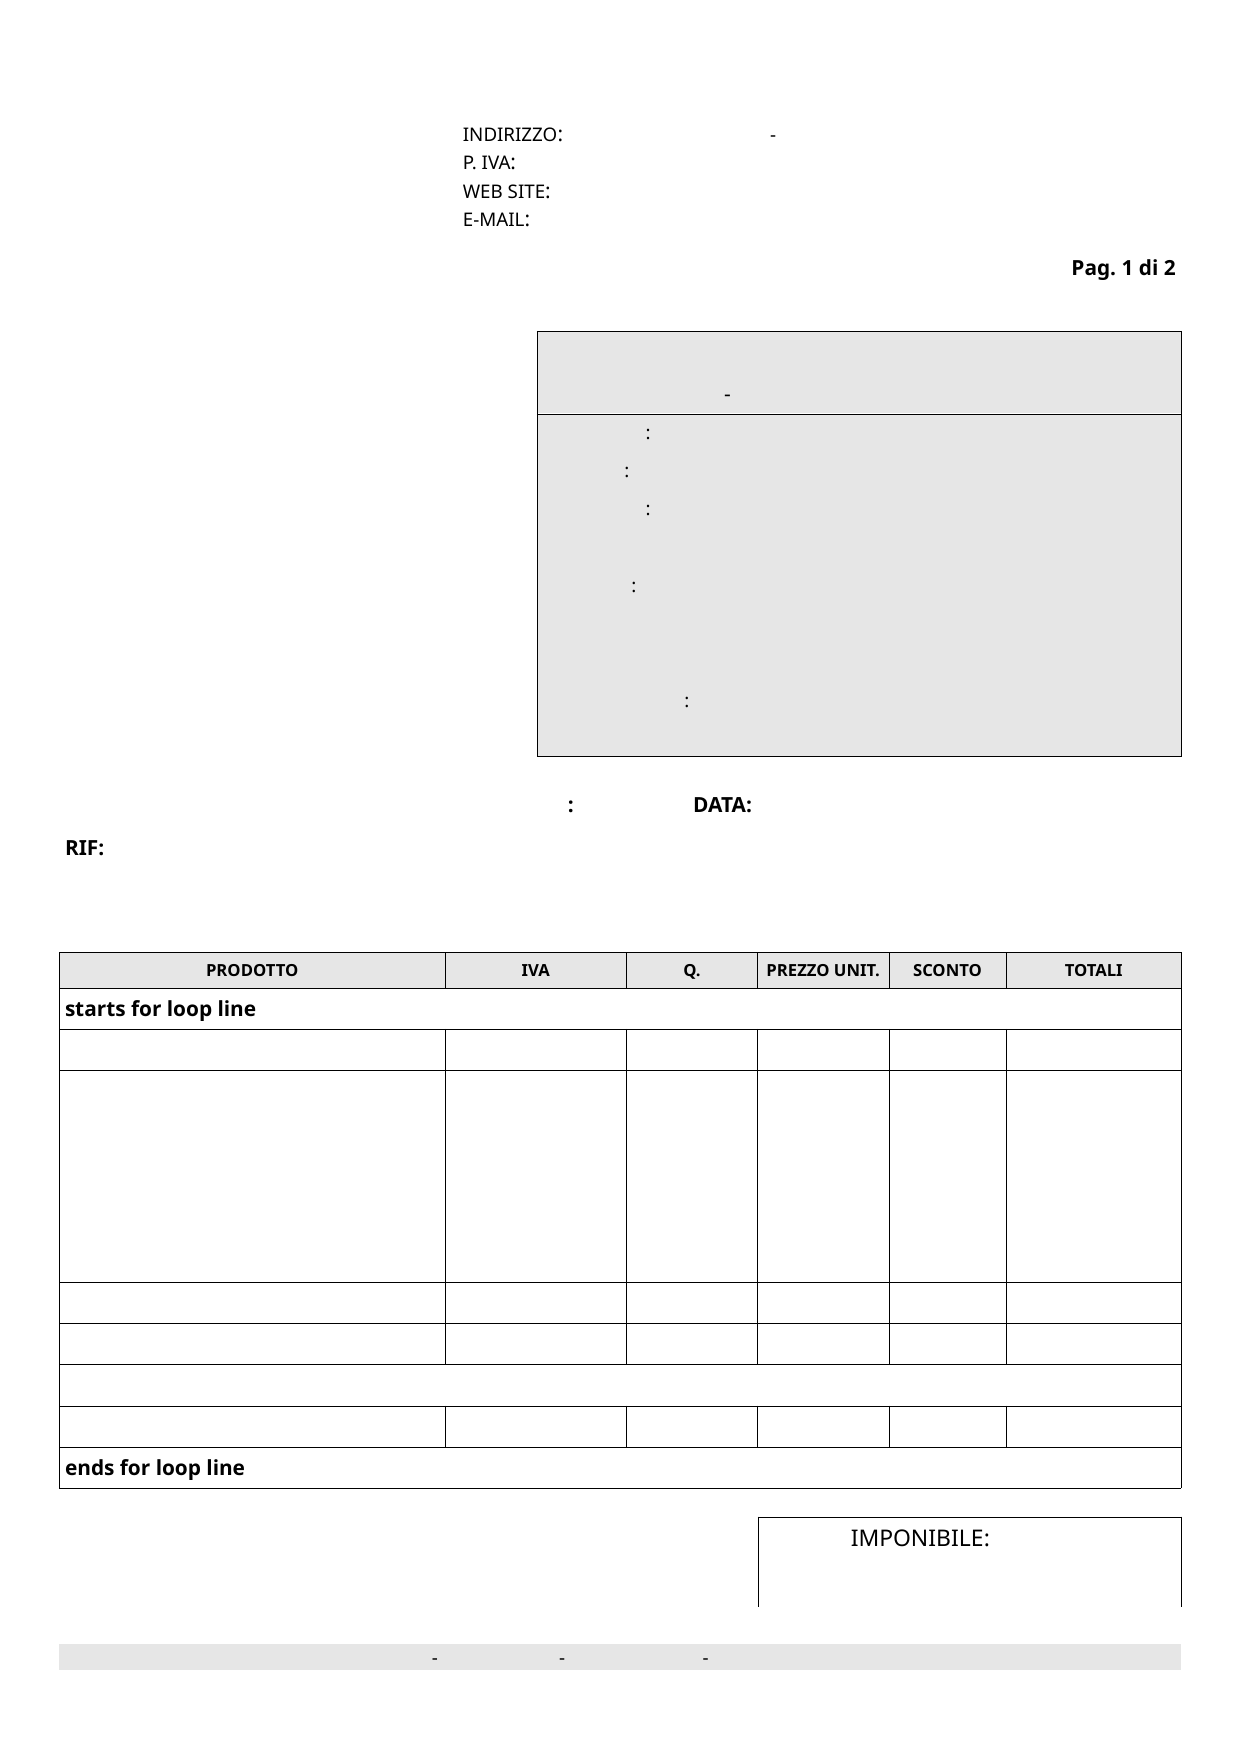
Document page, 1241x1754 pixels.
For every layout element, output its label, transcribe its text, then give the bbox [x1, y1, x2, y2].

table_cell [687, 911, 1181, 952]
table_cell [627, 1030, 757, 1070]
table_cell <', '.join([lt.name or '' for lt in l.tax_id])> [446, 1071, 626, 1282]
table_cell [1007, 1407, 1181, 1447]
table_cell [890, 1407, 1006, 1447]
table_header <"OFFERTA" if o.state in ['draft','sent'] else "ORDINE">: <o.name> RIF: <(o.user_id and o.user_id.name) or ''> [59, 783, 687, 911]
text <setLang(o.partner_id.lang or 'it_IT')> [59, 314, 1181, 331]
table_cell [446, 1407, 626, 1447]
table_cell [59, 414, 537, 756]
table_cell [890, 1283, 1006, 1323]
table_cell </if> [60, 1283, 445, 1323]
table_cell [627, 1324, 757, 1364]
table_cell [890, 1324, 1006, 1364]
table_header PREZZO UNIT. [758, 953, 889, 988]
table_cell </if> [60, 1407, 445, 1447]
table_cell <formatLang(l.discount, digits=get_digits(dp='Account')) > [890, 1071, 1006, 1282]
table_cell <formatLang(l.price_unit)> <o.currency_id.symbol> [758, 1071, 889, 1282]
table_header DATA: <formatLang(o.date_order, date=True) if o.date_order else ""> [687, 783, 1181, 911]
table_cell starts for loop line [60, 989, 1181, 1029]
table_cell <l.product_uom_qty> <(l.product_uos and l.product_uos.name) or ''> [627, 1071, 757, 1282]
table_cell [1007, 1324, 1181, 1364]
table_header <formatLang(o.amount_untaxed, digits=get_digits(dp='Account'))> [995, 1518, 1181, 1607]
table_cell [59, 911, 687, 952]
table_cell [446, 1283, 626, 1323]
table_header <o.partner_id.name> <o.partner_id.street> - <o.partner_id.zip> <o.partner_id.city> [538, 332, 1181, 413]
table_cell <l.name> [60, 1365, 1181, 1406]
table_header IVA [446, 953, 626, 988]
table_cell <if test="not l.product_uom_qty"> [60, 1324, 445, 1364]
table_cell ends for loop line [60, 1448, 1181, 1488]
table_cell [627, 1283, 757, 1323]
table_header IMPONIBILE: [759, 1518, 995, 1607]
table_cell <l.name> [60, 1071, 445, 1282]
table_cell [758, 1407, 889, 1447]
table_cell <_("Phone")>: <o.partner_id.phone> <_("Fax")>: <o.partner_id.fax> <_("E-mail")>: <o.partner_id.email> <if test="o.partner_id.vat"> <_("VAT")>: <o.partner_id.vat> </if> <if test="o.partner_id.fiscalcode"> <_("Fiscal Code")>: <o.partner_id.fiscalcode> </if> [538, 415, 1181, 756]
table_cell [446, 1324, 626, 1364]
table_cell [758, 1324, 889, 1364]
table_cell [627, 1407, 757, 1447]
table_cell [1007, 1030, 1181, 1070]
table_header PRODOTTO [60, 953, 445, 988]
table_cell <if test="l.product_uom_qty"> [60, 1030, 445, 1070]
table_cell <formatLang(l.price_subtotal, digits=get_digits(dp='Account'))> <o.currency_id.symbol> [1007, 1071, 1181, 1282]
table_cell [1007, 1283, 1181, 1323]
table_header Q. [627, 953, 757, 988]
table_header TOTALI [1007, 953, 1181, 988]
table_header SCONTO [890, 953, 1006, 988]
table_header [59, 331, 537, 413]
table_cell [758, 1283, 889, 1323]
table_cell [890, 1030, 1006, 1070]
table_cell [446, 1030, 626, 1070]
table_cell [758, 1030, 889, 1070]
